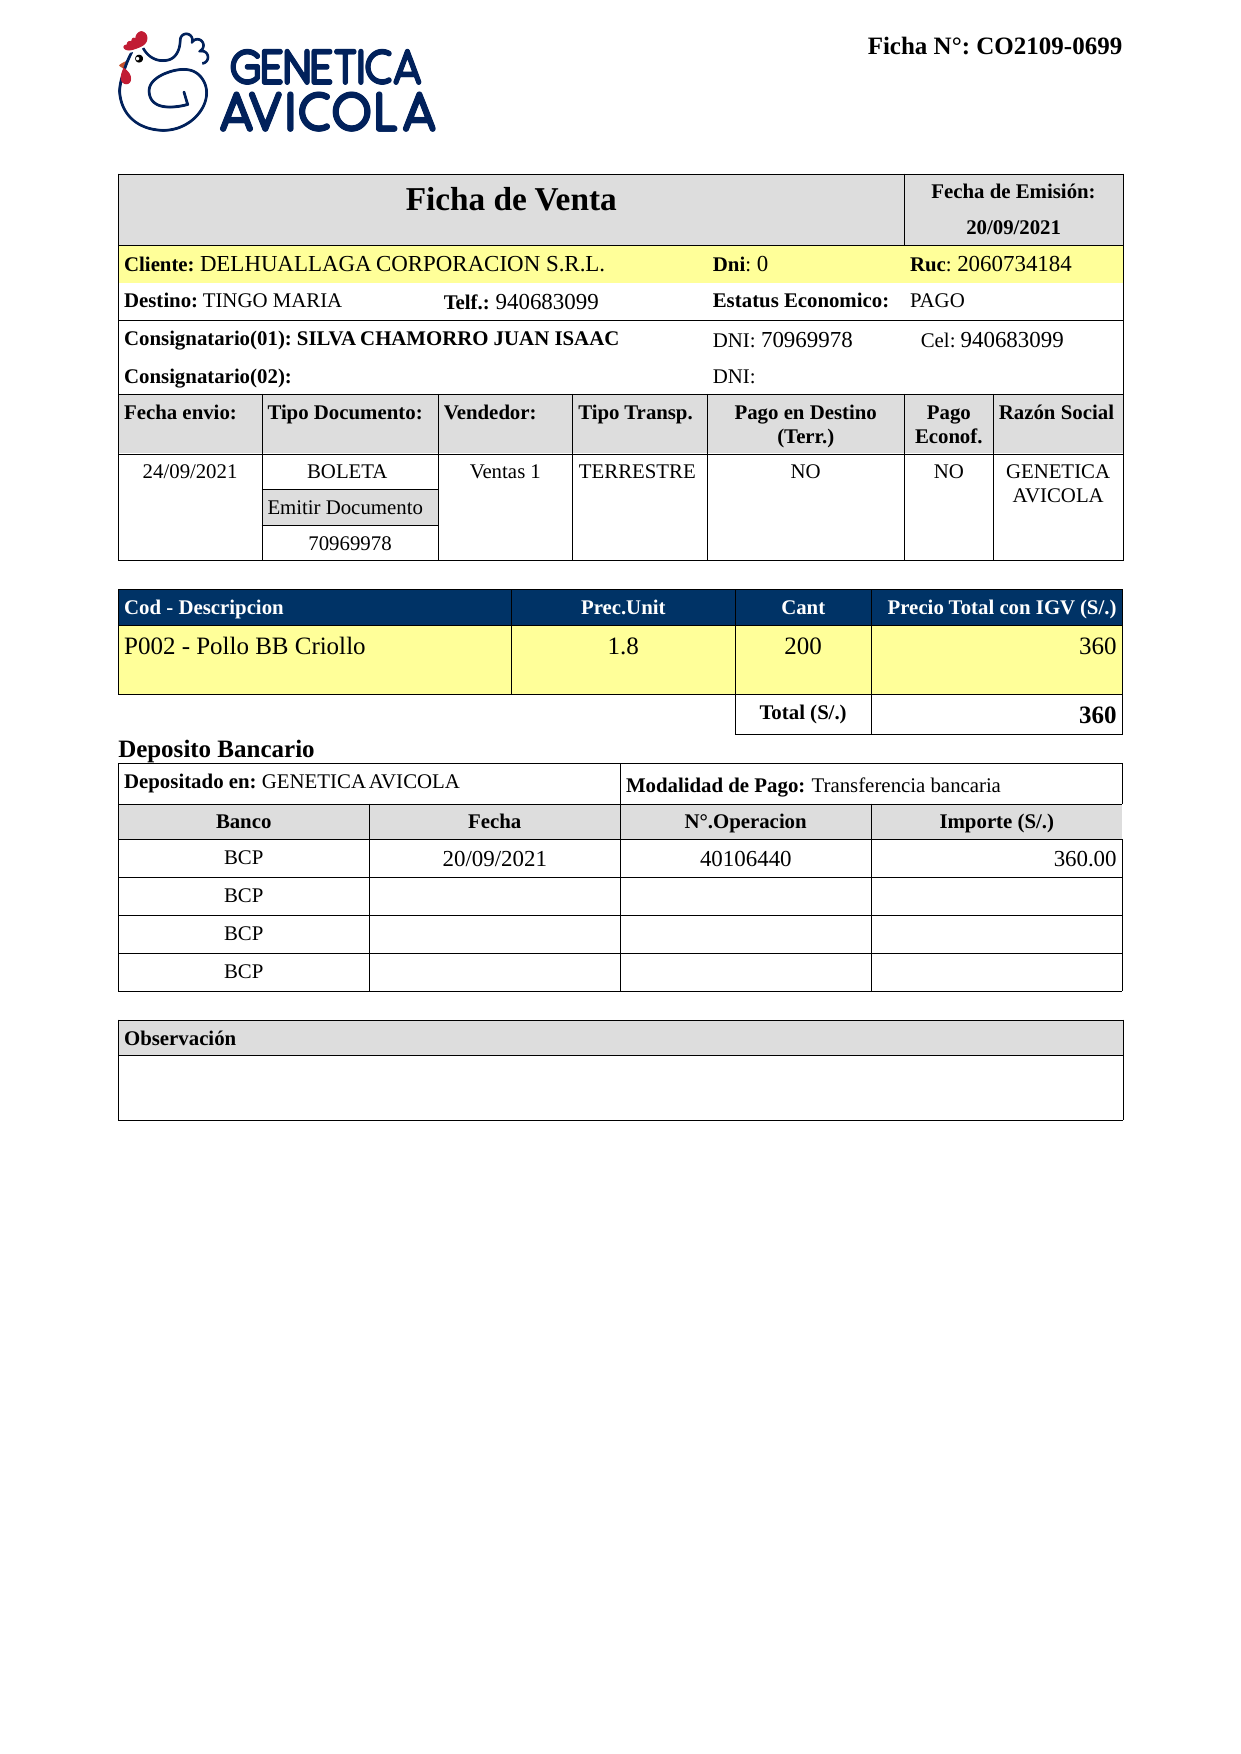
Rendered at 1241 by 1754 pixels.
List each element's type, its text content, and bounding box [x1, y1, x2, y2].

table_cell [370, 916, 620, 953]
table_cell NO [905, 455, 993, 560]
table_cell Dni: 0 [707, 246, 904, 283]
table_cell Cliente: DELHUALLAGA CORPORACION S.R.L. [119, 246, 707, 283]
table_cell 200 [736, 626, 871, 694]
table_cell DNI: [707, 358, 1123, 394]
table_cell [872, 954, 1122, 991]
table_cell 40106440 [621, 840, 871, 877]
table_cell Vendedor: [439, 395, 572, 453]
table_cell [872, 916, 1122, 953]
table_cell Tipo Documento: [263, 395, 438, 453]
table_cell Total (S/.) [736, 695, 871, 734]
table_cell 360.00 [872, 840, 1122, 877]
table_cell GENETICA AVICOLA [994, 455, 1123, 560]
table_header Prec.Unit [512, 590, 735, 625]
table_cell NO [708, 455, 904, 560]
table_cell TERRESTRE [573, 455, 707, 560]
table_cell Ventas 1 [439, 455, 572, 560]
table_header Cant [736, 590, 871, 625]
table_cell Destino: TINGO MARIA [119, 283, 438, 320]
table_cell Consignatario(02): [119, 358, 707, 394]
table_cell [621, 916, 871, 953]
table_cell 20/09/2021 [370, 840, 620, 877]
table_cell 70969978 [263, 526, 438, 560]
table_cell [511, 695, 735, 734]
table_cell [370, 878, 620, 915]
table_cell [118, 695, 511, 734]
table_cell [621, 954, 871, 991]
table_cell N°.Operacion [621, 805, 871, 839]
table_cell BCP [119, 954, 369, 991]
table_cell 1.8 [512, 626, 735, 694]
table_cell BCP [119, 840, 369, 877]
table_cell 360 [872, 626, 1122, 694]
table_cell 20/09/2021 [905, 209, 1123, 245]
table_header Depositado en: GENETICA AVICOLA [119, 764, 620, 803]
table_cell [872, 878, 1122, 915]
table_header Precio Total con IGV (S/.) [872, 590, 1122, 625]
table_cell BCP [119, 878, 369, 915]
table_cell DNI: 70969978 [707, 321, 915, 358]
table_cell Pago en Destino (Terr.) [708, 395, 904, 453]
table_header Ficha de Venta [119, 175, 904, 245]
table_header Fecha de Emisión: [905, 175, 1123, 209]
table_cell [370, 954, 620, 991]
table_header Cod - Descripcion [119, 590, 511, 625]
table_cell Pago Econof. [905, 395, 993, 453]
table_cell Importe (S/.) [872, 805, 1122, 839]
table_cell Fecha [370, 805, 620, 839]
table_cell P002 - Pollo BB Criollo [119, 626, 511, 694]
table_cell Banco [119, 805, 369, 839]
table_cell PAGO [904, 283, 1123, 320]
table_cell BOLETA [263, 455, 438, 489]
picture [118, 31, 436, 132]
table_cell Estatus Economico: [707, 283, 904, 320]
table_cell Consignatario(01): SILVA CHAMORRO JUAN ISAAC [119, 321, 707, 358]
table_cell BCP [119, 916, 369, 953]
table_cell Fecha envio: [119, 395, 262, 453]
table_header Modalidad de Pago: Transferencia bancaria [621, 764, 1122, 803]
table_cell Ruc: 2060734184 [904, 246, 1123, 283]
table_cell Tipo Transp. [573, 395, 707, 453]
table_cell [119, 1056, 1123, 1119]
table_header Observación [119, 1021, 1123, 1055]
table_cell 24/09/2021 [119, 455, 262, 560]
text Deposito Bancario [118, 734, 1122, 763]
table_cell Cel: 940683099 [915, 321, 1123, 358]
table_cell 360 [872, 695, 1122, 734]
table_cell Telf.: 940683099 [438, 283, 707, 320]
table_cell Razón Social [994, 395, 1123, 453]
table_cell [621, 878, 871, 915]
table_cell Emitir Documento [263, 490, 438, 525]
